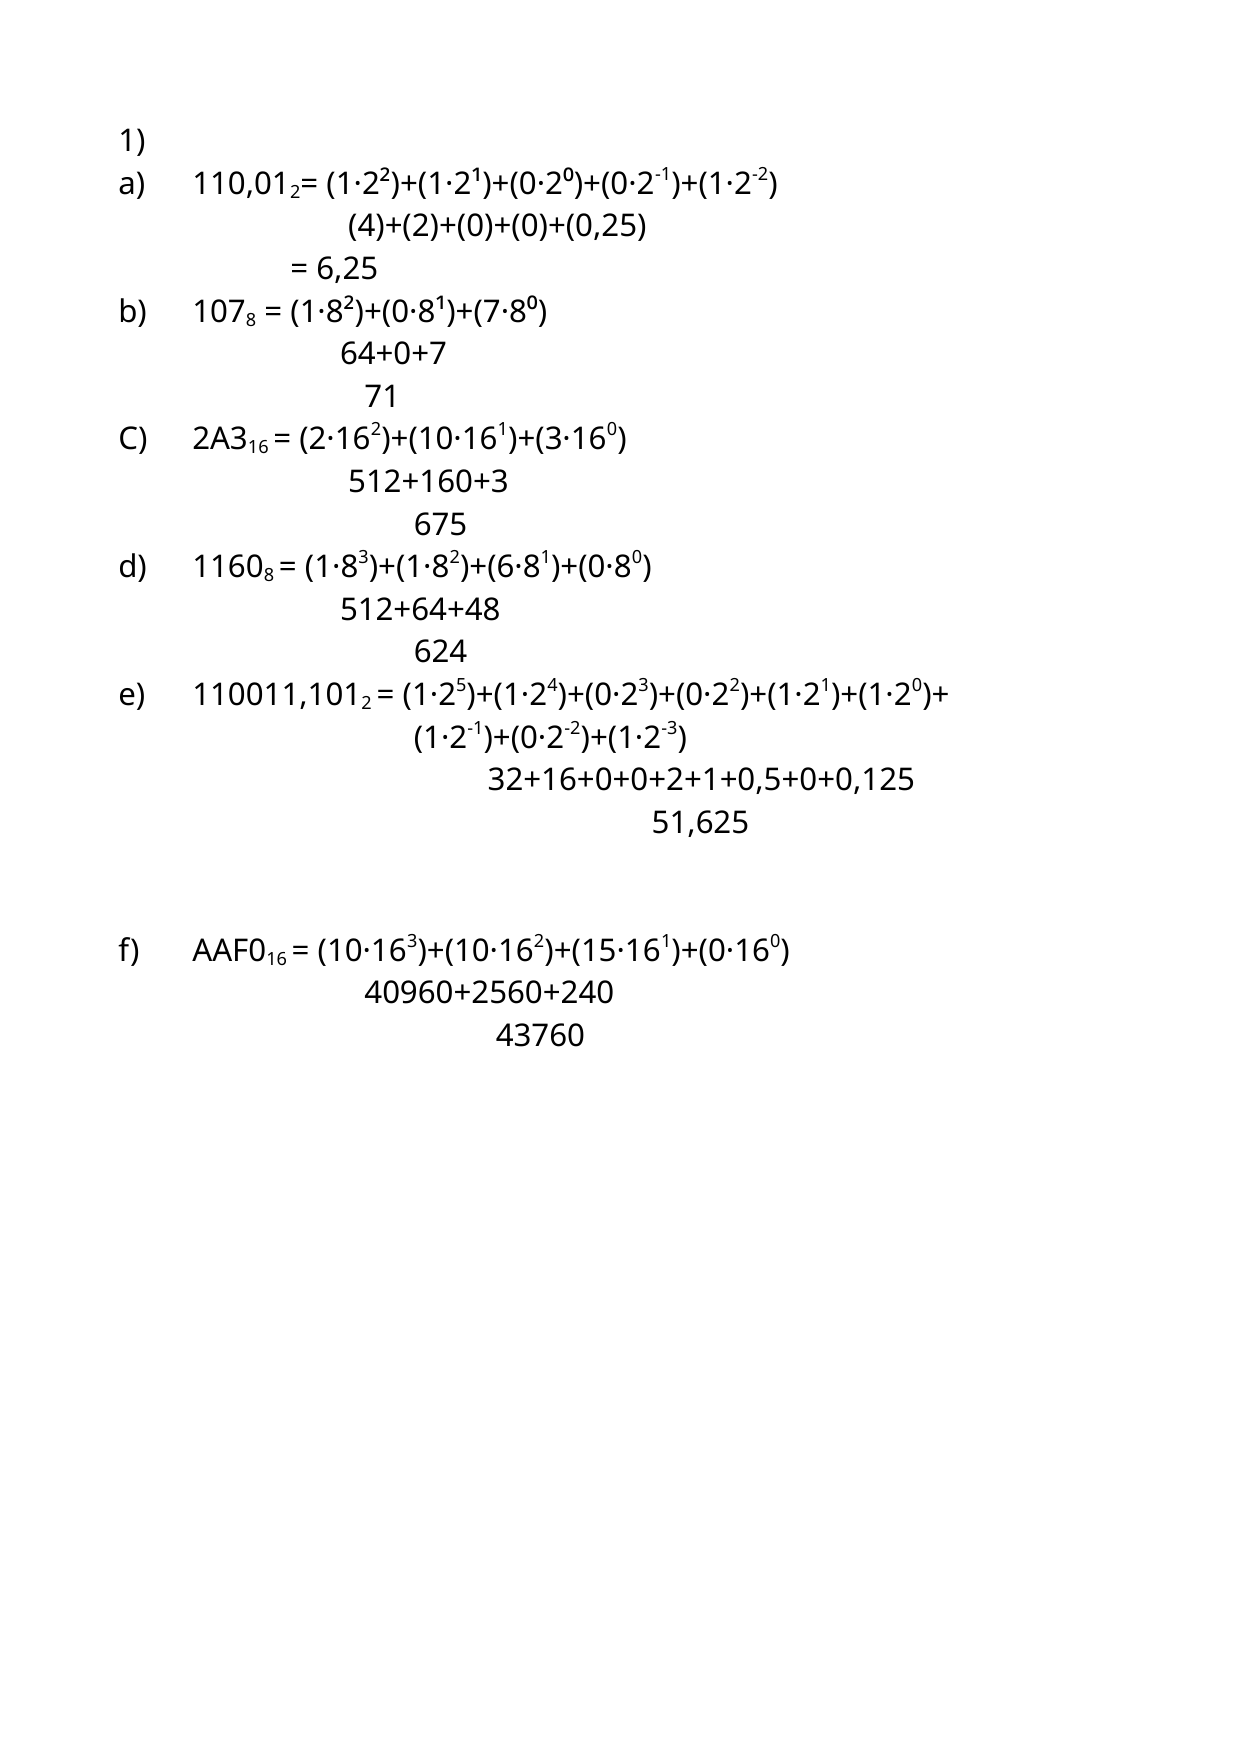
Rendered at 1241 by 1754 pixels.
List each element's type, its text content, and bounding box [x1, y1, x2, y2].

text 40960+2560+240 [118, 970, 1122, 1013]
text a) 110,012= (1·2²)+(1·2¹)+(0·2⁰)+(0·2-1)+(1·2-2) [118, 161, 1122, 203]
text e) 110011,1012 = (1·25)+(1·24)+(0·23)+(0·22)+(1·21)+(1·20)+ (1·2-1)+(0·2-2)+(1·2-3) [118, 672, 1122, 757]
text (4)+(2)+(0)+(0)+(0,25) [118, 203, 1122, 246]
text 51,625 [118, 800, 1122, 842]
text 624 [118, 629, 1122, 672]
text 675 [118, 502, 1122, 544]
text b) 1078 = (1·8²)+(0·8¹)+(7·8⁰) [118, 288, 1122, 331]
text C) 2A316 = (2·162)+(10·161)+(3·160) [118, 416, 1122, 459]
text 71 [118, 374, 1122, 416]
text 512+64+48 [118, 587, 1122, 629]
text 32+16+0+0+2+1+0,5+0+0,125 [118, 757, 1122, 800]
text 1) [118, 118, 1122, 161]
text 64+0+7 [118, 331, 1122, 374]
text f) AAF016 = (10·163)+(10·162)+(15·161)+(0·160) [118, 928, 1122, 970]
text = 6,25 [118, 246, 1122, 288]
text 43760 [118, 1013, 1122, 1055]
text d) 11608 = (1·83)+(1·82)+(6·81)+(0·80) [118, 544, 1122, 587]
text 512+160+3 [118, 459, 1122, 502]
